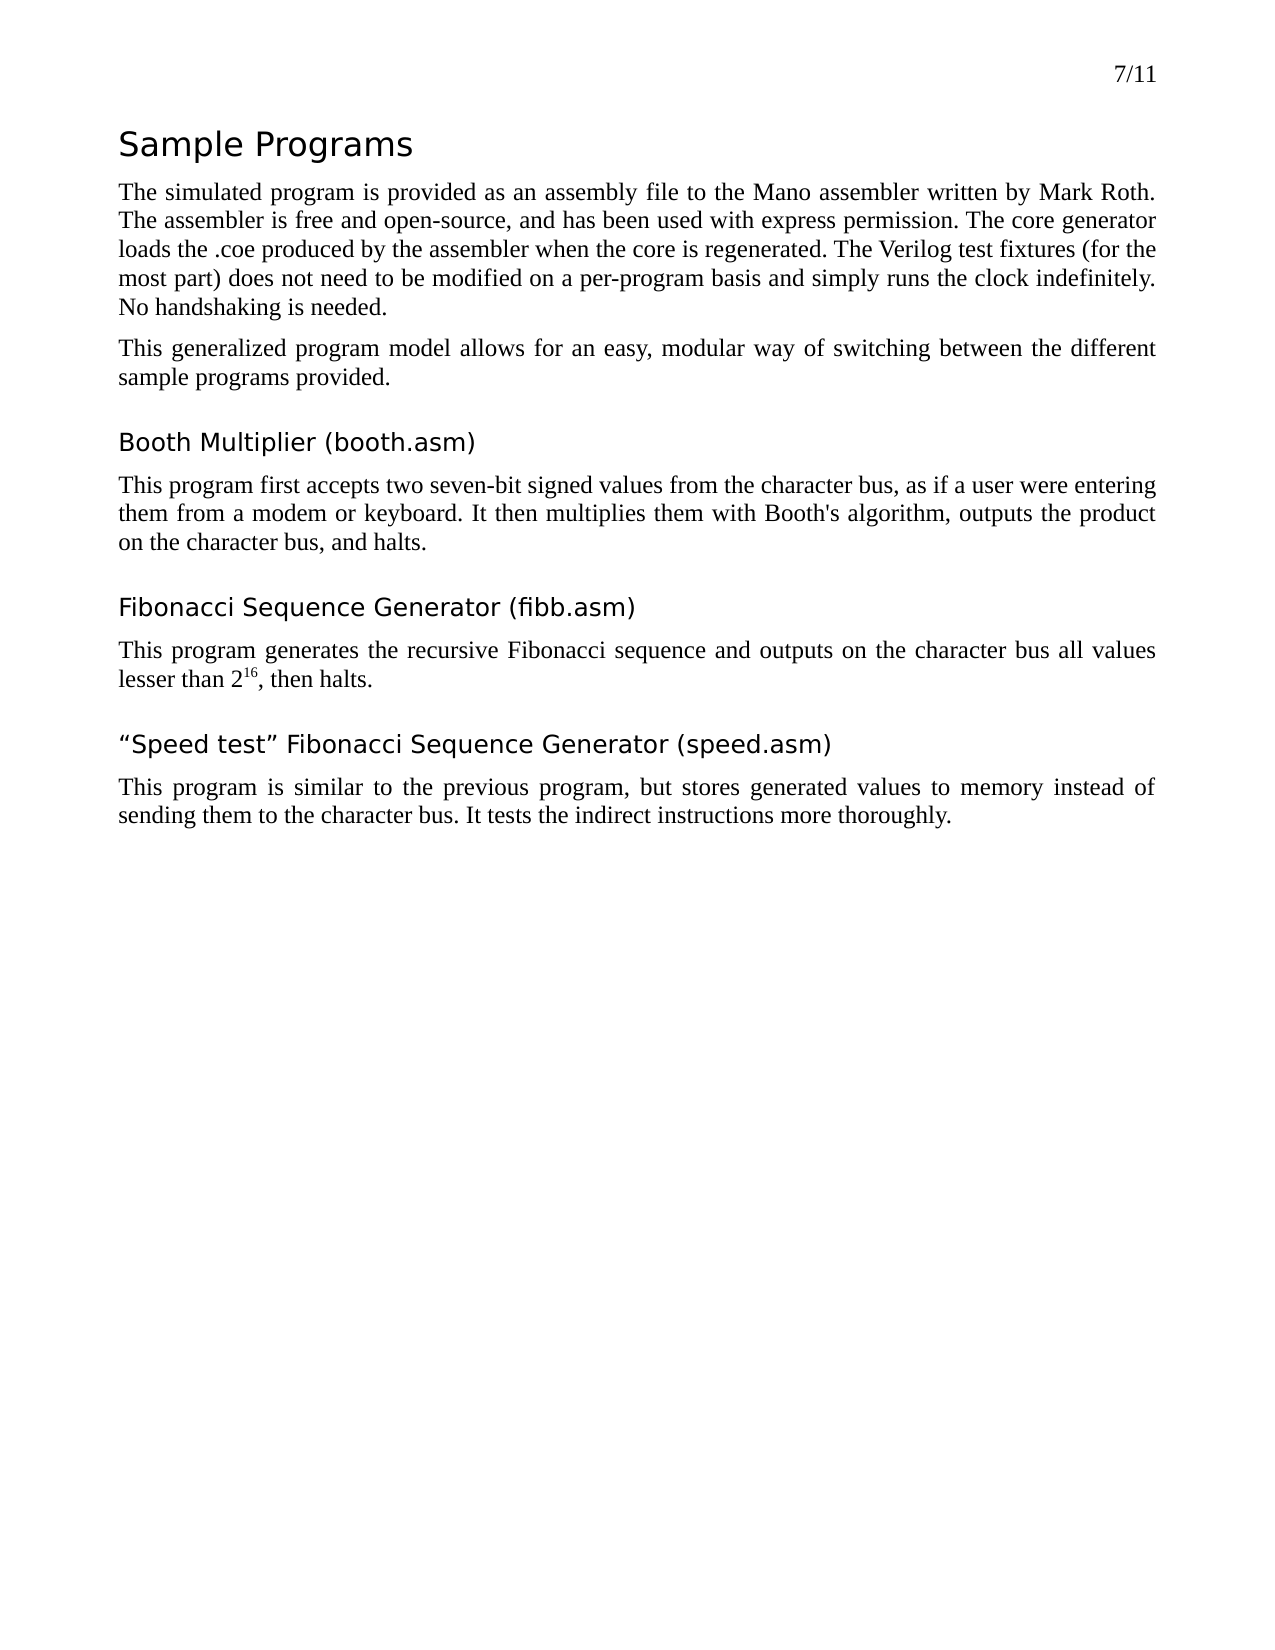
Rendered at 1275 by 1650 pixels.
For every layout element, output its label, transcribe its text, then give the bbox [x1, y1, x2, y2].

text This program generates the recursive Fibonacci sequence and outputs on the character bus all values lesser than 216, then halts. [118, 635, 1157, 693]
text This program is similar to the previous program, but stores generated values to memory instead of sending them to the character bus. It tests the indirect instructions more thoroughly. [118, 772, 1157, 829]
subtitle Sample Programs [118, 125, 1157, 164]
subtitle “Speed test” Fibonacci Sequence Generator (speed.asm) [118, 730, 1157, 759]
text This generalized program model allows for an easy, modular way of switching between the different sample programs provided. [118, 333, 1157, 391]
subtitle Fibonacci Sequence Generator (fibb.asm) [118, 593, 1157, 623]
text This program first accepts two seven-bit signed values from the character bus, as if a user were entering them from a modem or keyboard. It then multiplies them with Booth's algorithm, outputs the product on the character bus, and halts. [118, 470, 1157, 556]
text The simulated program is provided as an assembly file to the Mano assembler written by Mark Roth. The assembler is free and open-source, and has been used with express permission. The core generator loads the .coe produced by the assembler when the core is regenerated. The Verilog test fixtures (for the most part) does not need to be modified on a per-program basis and simply runs the clock indefinitely. No handshaking is needed. [118, 177, 1157, 321]
subtitle Booth Multiplier (booth.asm) [118, 428, 1157, 457]
